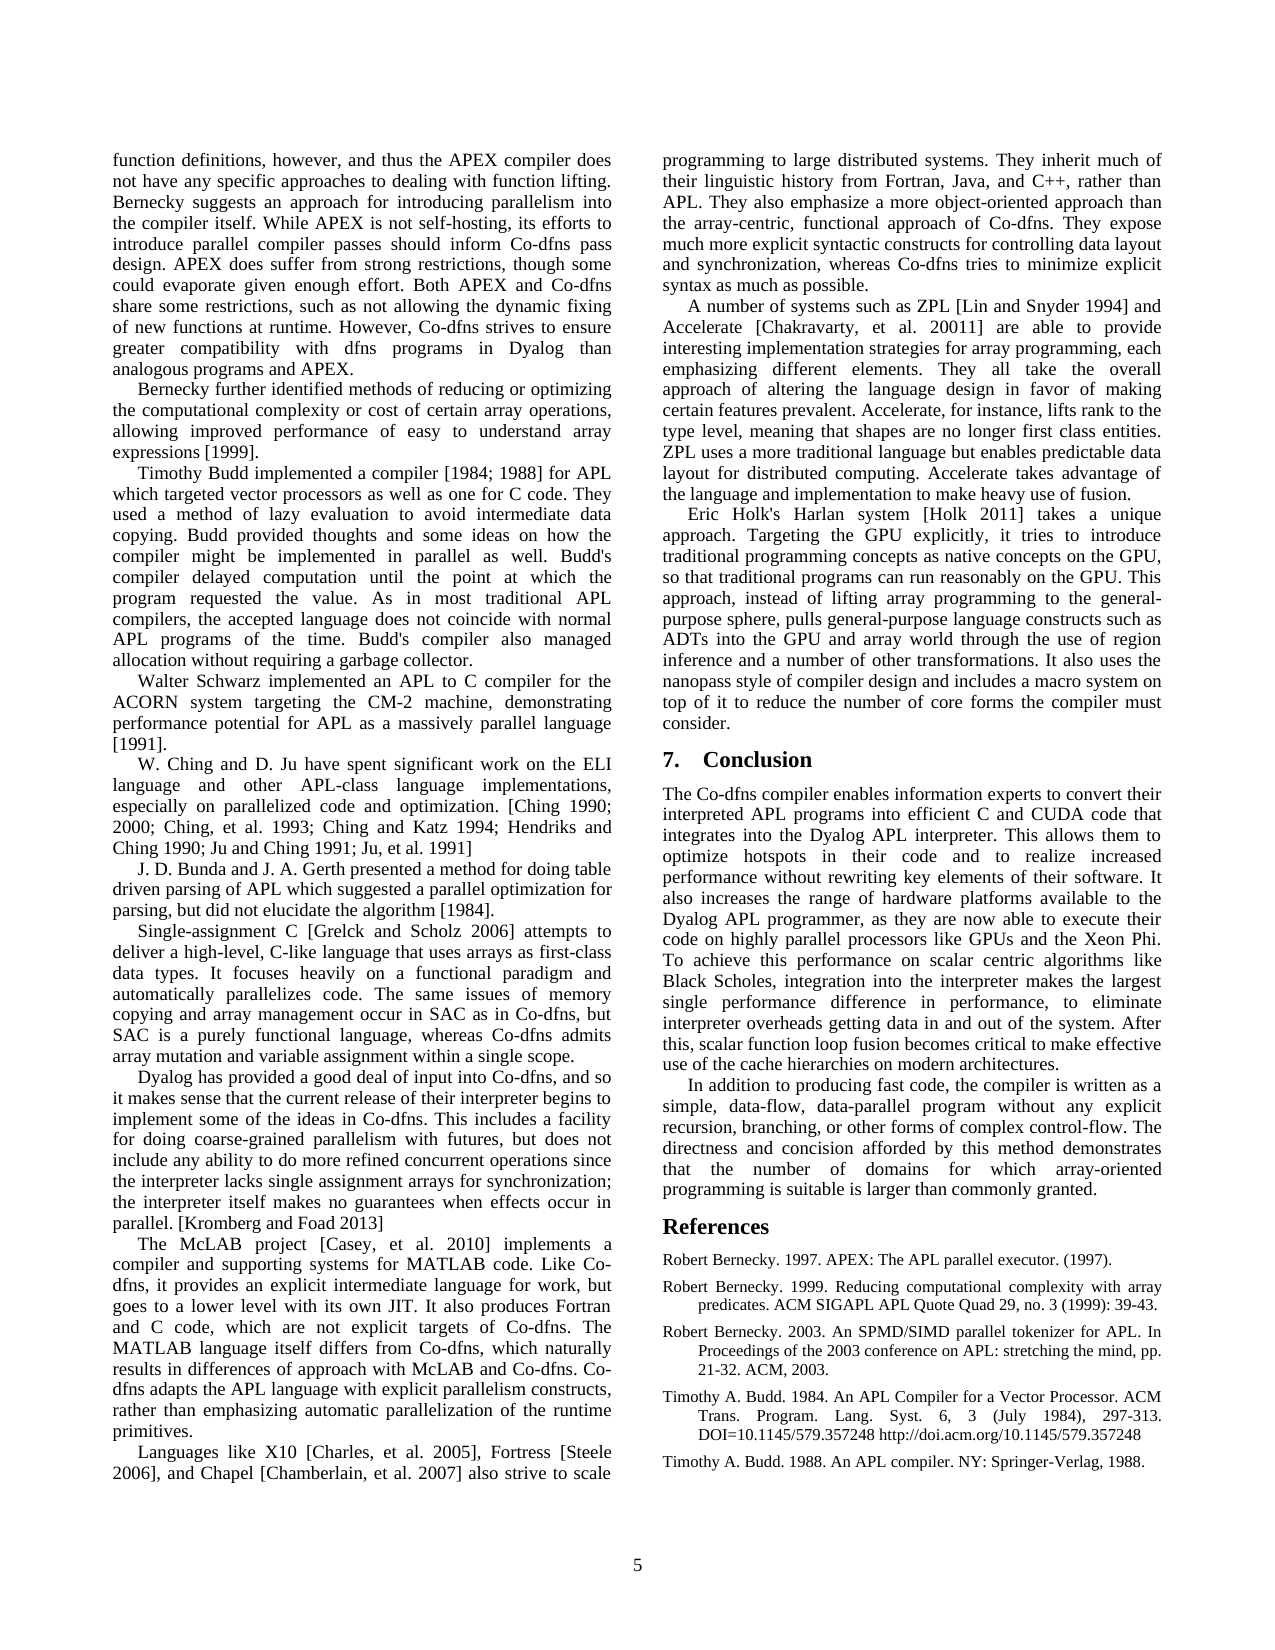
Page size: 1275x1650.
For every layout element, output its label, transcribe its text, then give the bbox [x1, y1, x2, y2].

text W. Ching and D. Ju have spent significant work on the ELI language and other APL-class language implementations, especially on parallelized code and optimization. [Ching 1990; 2000; Ching, et al. 1993; Ching and Katz 1994; Hendriks and Ching 1990; Ju and Ching 1991; Ju, et al. 1991] [112, 754, 612, 858]
text Dyalog has provided a good deal of input into Co-dfns, and so it makes sense that the current release of their interpreter begins to implement some of the ideas in Co-dfns. This includes a facility for doing coarse-grained parallelism with futures, but does not include any ability to do more refined concurrent operations since the interpreter lacks single assignment arrays for synchronization; the interpreter itself makes no guarantees when effects occur in parallel. [Kromberg and Foad 2013] [112, 1067, 612, 1233]
text Timothy A. Budd. 1984. An APL Compiler for a Vector Processor. ACM Trans. Program. Lang. Syst. 6, 3 (July 1984), 297-313. DOI=10.1145/579.357248 http://doi.acm.org/10.1145/579.357248 [662, 1387, 1162, 1444]
text Timothy Budd implemented a compiler [1984; 1988] for APL which targeted vector processors as well as one for C code. They used a method of lazy evaluation to avoid intermediate data copying. Budd provided thoughts and some ideas on how the compiler might be implemented in parallel as well. Budd's compiler delayed computation until the point at which the program requested the value. As in most traditional APL compilers, the accepted language does not coincide with normal APL programs of the time. Budd's compiler also managed allocation without requiring a garbage collector. [112, 462, 612, 671]
text Robert Bernecky. 1999. Reducing computational complexity with array predicates. ACM SIGAPL APL Quote Quad 29, no. 3 (1999): 39-43. [662, 1277, 1162, 1314]
text The McLAB project [Casey, et al. 2010] implements a compiler and supporting systems for MATLAB code. Like Co-dfns, it provides an explicit intermediate language for work, but goes to a lower level with its own JIT. It also produces Fortran and C code, which are not explicit targets of Co-dfns. The MATLAB language itself differs from Co-dfns, which naturally results in differences of approach with McLAB and Co-dfns. Co-dfns adapts the APL language with explicit parallelism constructs, rather than emphasizing automatic parallelization of the runtime primitives. [112, 1233, 612, 1442]
text Eric Holk's Harlan system [Holk 2011] takes a unique approach. Targeting the GPU explicitly, it tries to introduce traditional programming concepts as native concepts on the GPU, so that traditional programs can run reasonably on the GPU. This approach, instead of lifting array programming to the general-purpose sphere, pulls general-purpose language constructs such as ADTs into the GPU and array world through the use of region inference and a number of other transformations. It also uses the nanopass style of compiler design and includes a macro system on top of it to reduce the number of core forms the compiler must consider. [662, 504, 1162, 733]
text J. D. Bunda and J. A. Gerth presented a method for doing table driven parsing of APL which suggested a parallel optimization for parsing, but did not elucidate the algorithm [1984]. [112, 858, 612, 921]
text programming to large distributed systems. They inherit much of their linguistic history from Fortran, Java, and C++, rather than APL. They also emphasize a more object-oriented approach than the array-centric, functional approach of Co-dfns. They expose much more explicit syntactic constructs for controlling data layout and synchronization, whereas Co-dfns tries to minimize explicit syntax as much as possible. [662, 150, 1162, 296]
text In addition to producing fast code, the compiler is written as a simple, data-flow, data-parallel program without any explicit recursion, branching, or other forms of complex control-flow. The directness and concision afforded by this method demonstrates that the number of domains for which array-oriented programming is suitable is larger than commonly granted. [662, 1075, 1162, 1200]
text Robert Bernecky. 2003. An SPMD/SIMD parallel tokenizer for APL. In Proceedings of the 2003 conference on APL: stretching the mind, pp. 21-32. ACM, 2003. [662, 1323, 1162, 1379]
subtitle Conclusion [662, 746, 1162, 773]
text Bernecky further identified methods of reducing or optimizing the computational complexity or cost of certain array operations, allowing improved performance of easy to understand array expressions [1999]. [112, 379, 612, 462]
text Walter Schwarz implemented an APL to C compiler for the ACORN system targeting the CM-2 machine, demonstrating performance potential for APL as a massively parallel language [1991]. [112, 671, 612, 754]
text function definitions, however, and thus the APEX compiler does not have any specific approaches to dealing with function lifting. Bernecky suggests an approach for introducing parallelism into the compiler itself. While APEX is not self-hosting, its efforts to introduce parallel compiler passes should inform Co-dfns pass design. APEX does suffer from strong restrictions, though some could evaporate given enough effort. Both APEX and Co-dfns share some restrictions, such as not allowing the dynamic fixing of new functions at runtime. However, Co-dfns strives to ensure greater compatibility with dfns programs in Dyalog than analogous programs and APEX. [112, 150, 612, 379]
text Robert Bernecky. 1997. APEX: The APL parallel executor. (1997). [662, 1250, 1162, 1269]
text The Co-dfns compiler enables information experts to convert their interpreted APL programs into efficient C and CUDA code that integrates into the Dyalog APL interpreter. This allows them to optimize hotspots in their code and to realize increased performance without rewriting key elements of their software. It also increases the range of hardware platforms available to the Dyalog APL programmer, as they are now able to execute their code on highly parallel processors like GPUs and the Xeon Phi. To achieve this performance on scalar centric algorithms like Black Scholes, integration into the interpreter makes the largest single performance difference in performance, to eliminate interpreter overheads getting data in and out of the system. After this, scalar function loop fusion becomes critical to make effective use of the cache hierarchies on modern architectures. [662, 783, 1162, 1075]
text Languages like X10 [Charles, et al. 2005], Fortress [Steele 2006], and Chapel [Chamberlain, et al. 2007] also strive to scale [112, 1442, 612, 1483]
text A number of systems such as ZPL [Lin and Snyder 1994] and Accelerate [Chakravarty, et al. 20011] are able to provide interesting implementation strategies for array programming, each emphasizing different elements. They all take the overall approach of altering the language design in favor of making certain features prevalent. Accelerate, for instance, lifts rank to the type level, meaning that shapes are no longer first class entities. ZPL uses a more traditional language but enables predictable data layout for distributed computing. Accelerate takes advantage of the language and implementation to make heavy use of fusion. [662, 296, 1162, 504]
text Single-assignment C [Grelck and Scholz 2006] attempts to deliver a high-level, C-like language that uses arrays as first-class data types. It focuses heavily on a functional paradigm and automatically parallelizes code. The same issues of memory copying and array management occur in SAC as in Co-dfns, but SAC is a purely functional language, whereas Co-dfns admits array mutation and variable assignment within a single scope. [112, 921, 612, 1067]
text Timothy A. Budd. 1988. An APL compiler. NY: Springer-Verlag, 1988. [662, 1452, 1162, 1471]
